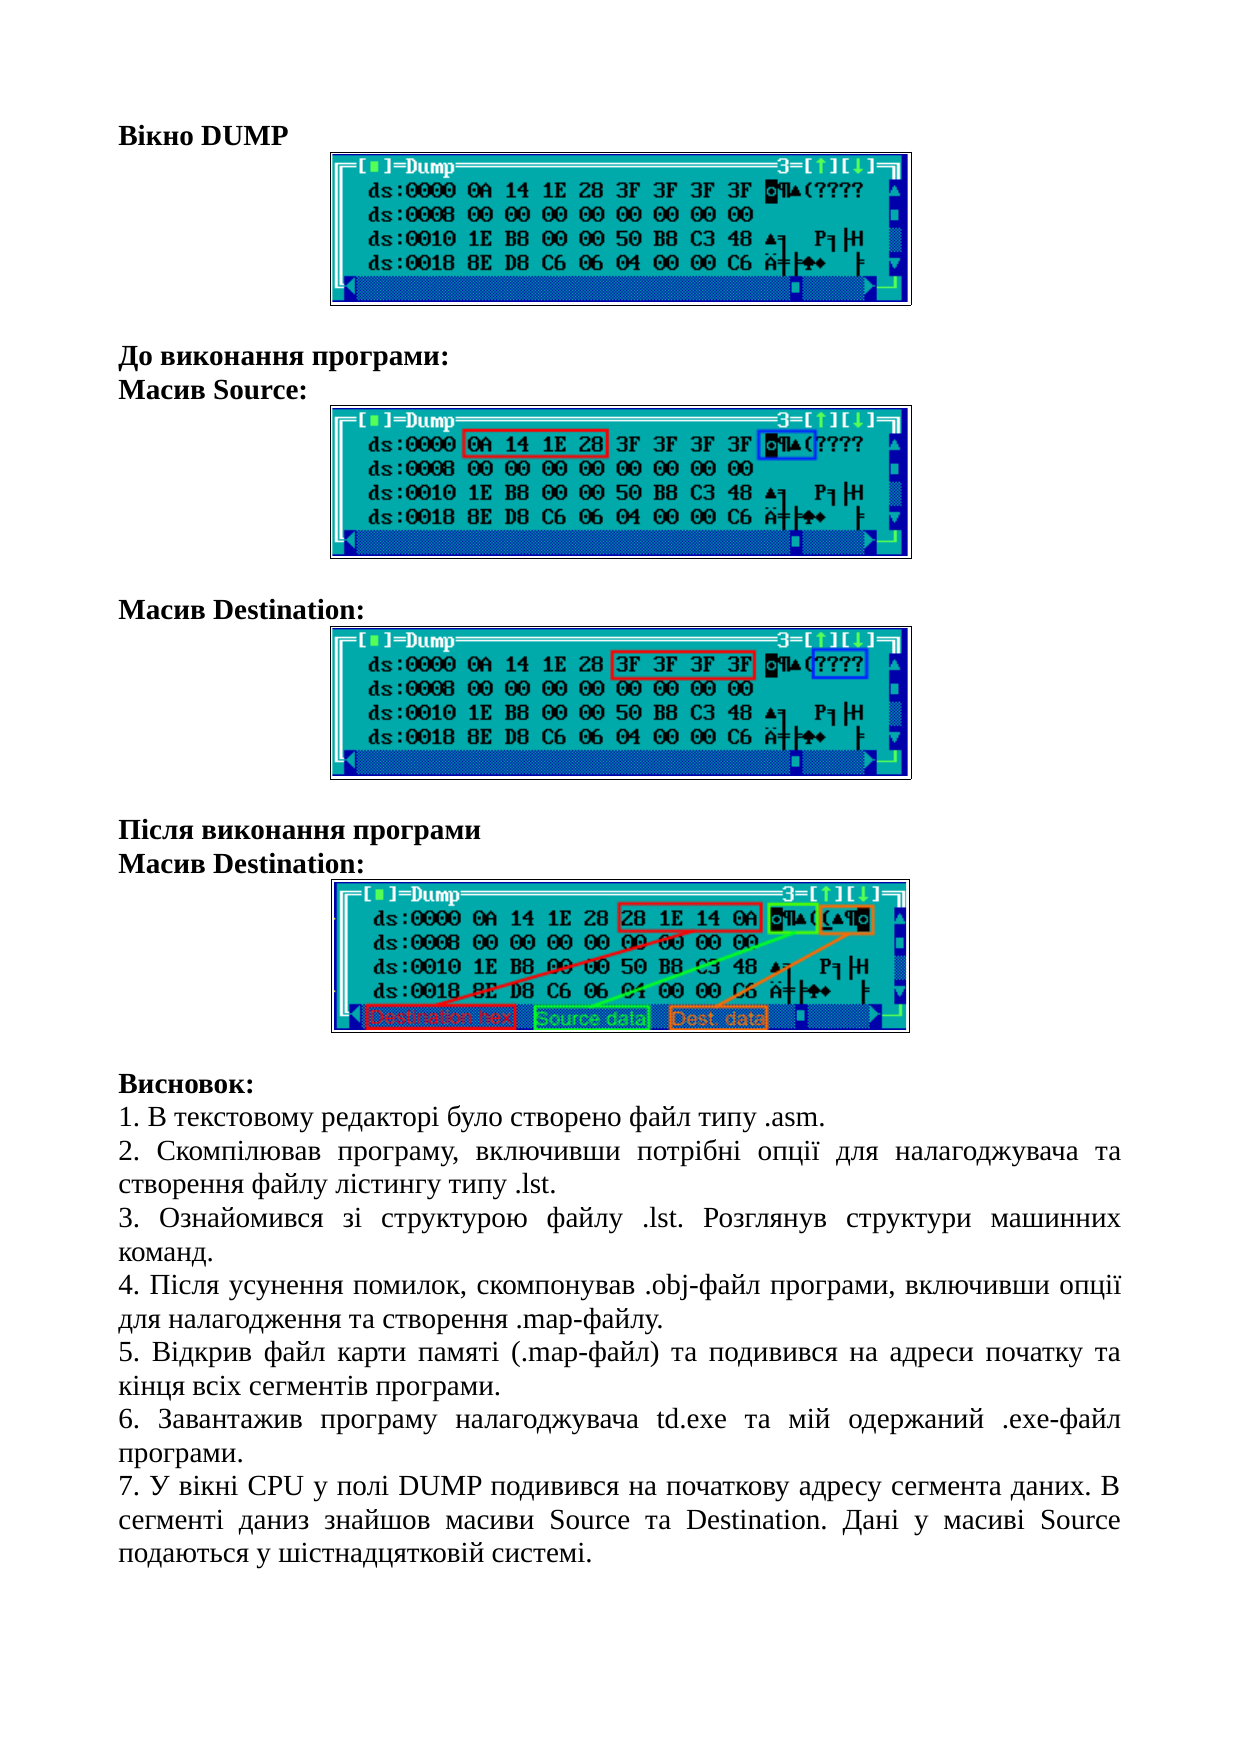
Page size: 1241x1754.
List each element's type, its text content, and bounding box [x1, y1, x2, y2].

text До виконання програми: [118, 338, 1122, 372]
picture [332, 154, 908, 302]
picture [332, 408, 908, 556]
text Масив Destination: [118, 846, 1122, 879]
text Масив Source: [118, 372, 1122, 405]
picture [332, 628, 908, 776]
text 5. Відкрив файл карти памяті (.map-файл) та подивився на адреси початку та кінця всіх сегментів програми. [118, 1334, 1122, 1401]
text 2. Скомпілював програму, включивши потрібні опції для налагоджувача та створення файлу лістингу типу .lst. [118, 1133, 1122, 1200]
text 3. Ознайомився зі структурою файлу .lst. Розглянув структури машинних команд. [118, 1200, 1122, 1267]
text 4. Після усунення помилок, скомпонував .obj-файл програми, включивши опції для налагодження та створення .map-файлу. [118, 1267, 1122, 1334]
text 6. Завантажив програму налагоджувача td.exe та мій одержаний .exe-файл програми. [118, 1401, 1122, 1468]
text Вікно DUMP [118, 118, 1122, 152]
text Висновок: [118, 1066, 1122, 1099]
text Масив Destination: [118, 592, 1122, 626]
text 7. У вікні CPU у полі DUMP подивився на початкову адресу сегмента даних. В сегменті даниз знайшов масиви Source та Destination. Дані у масиві Source подаються у шістнадцятковій системі. [118, 1468, 1122, 1569]
text 1. В текстовому редакторі було створено файл типу .asm. [118, 1099, 1122, 1133]
text Після виконання програми [118, 812, 1122, 846]
picture [334, 882, 907, 1030]
